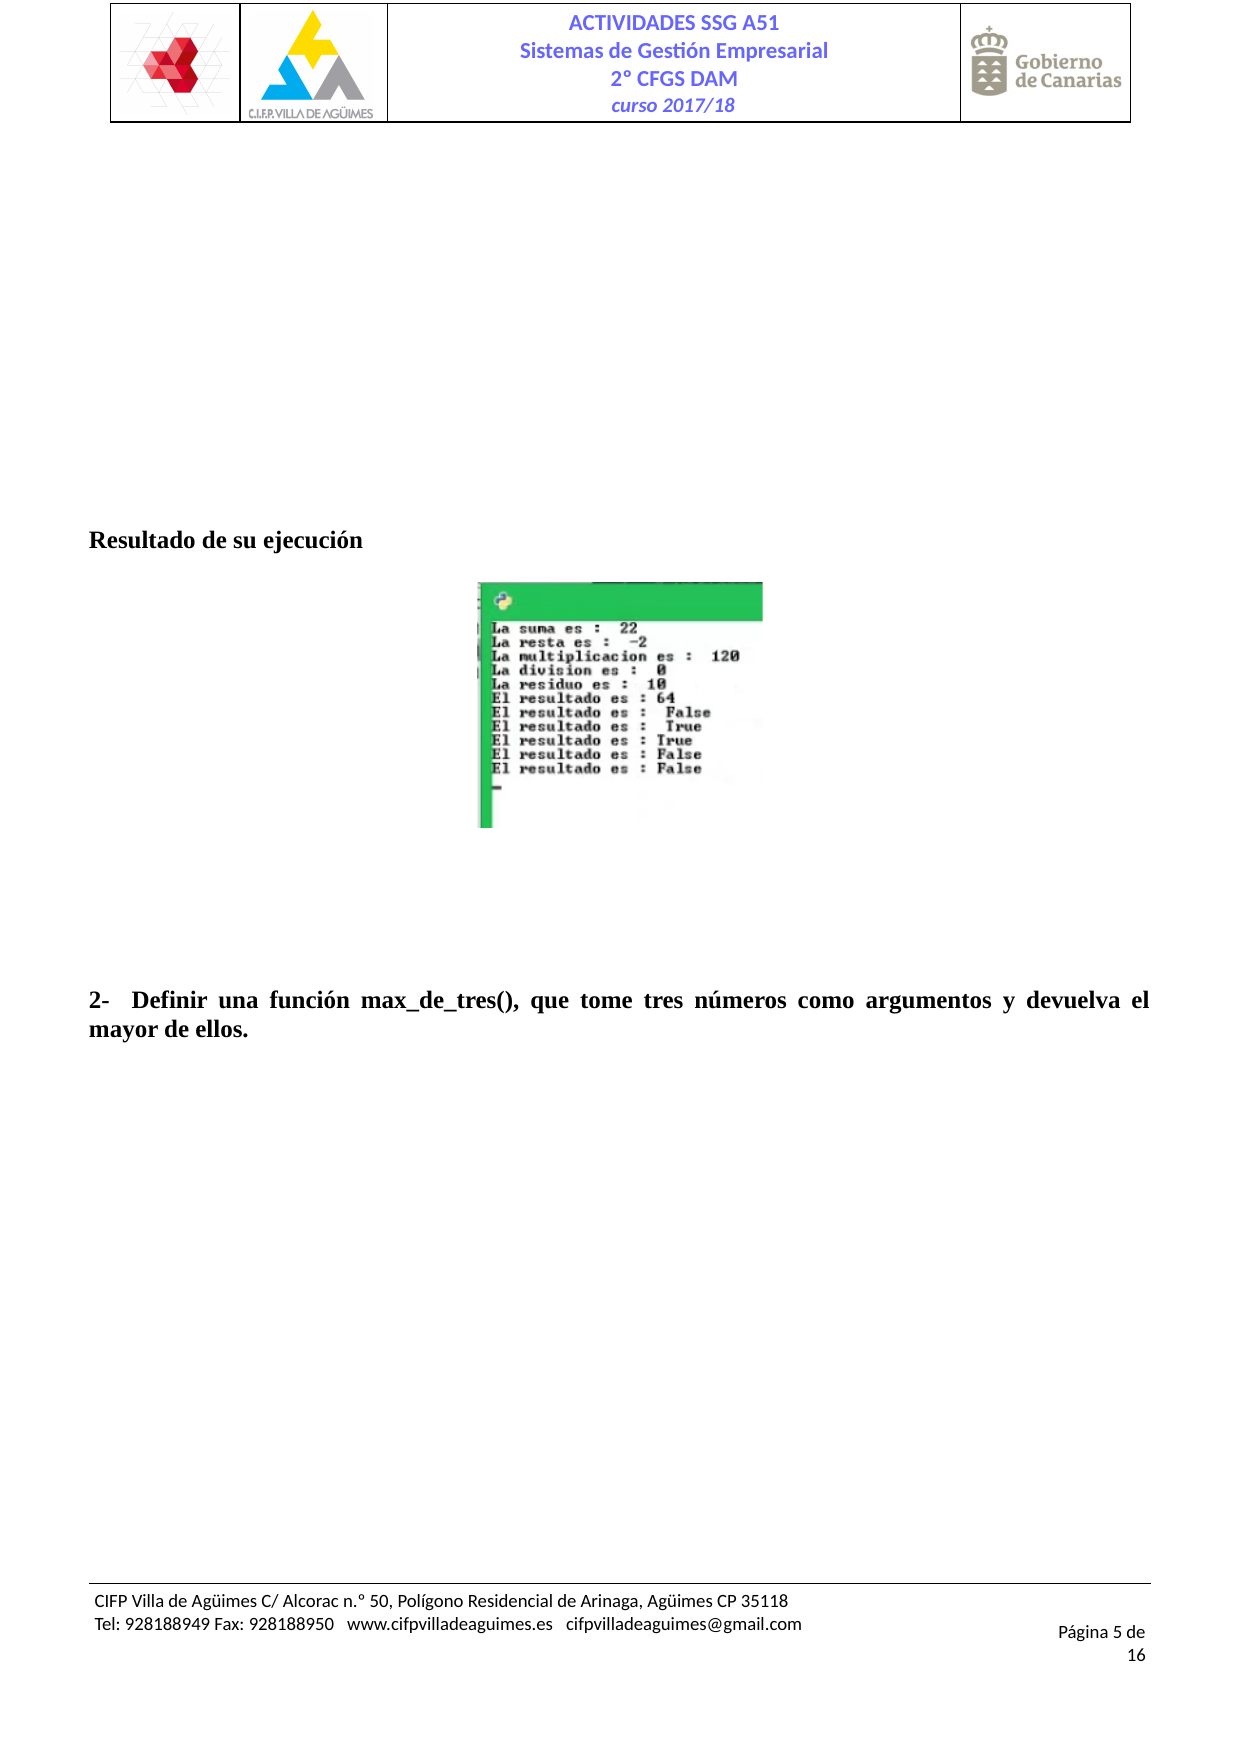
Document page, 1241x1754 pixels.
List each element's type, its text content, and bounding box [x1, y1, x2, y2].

text 2- Definir una función max_de_tres(), que tome tres números como argumentos y devuelva el mayor de ellos. [89, 985, 1152, 1042]
text Resultado de su ejecución [89, 525, 1152, 554]
